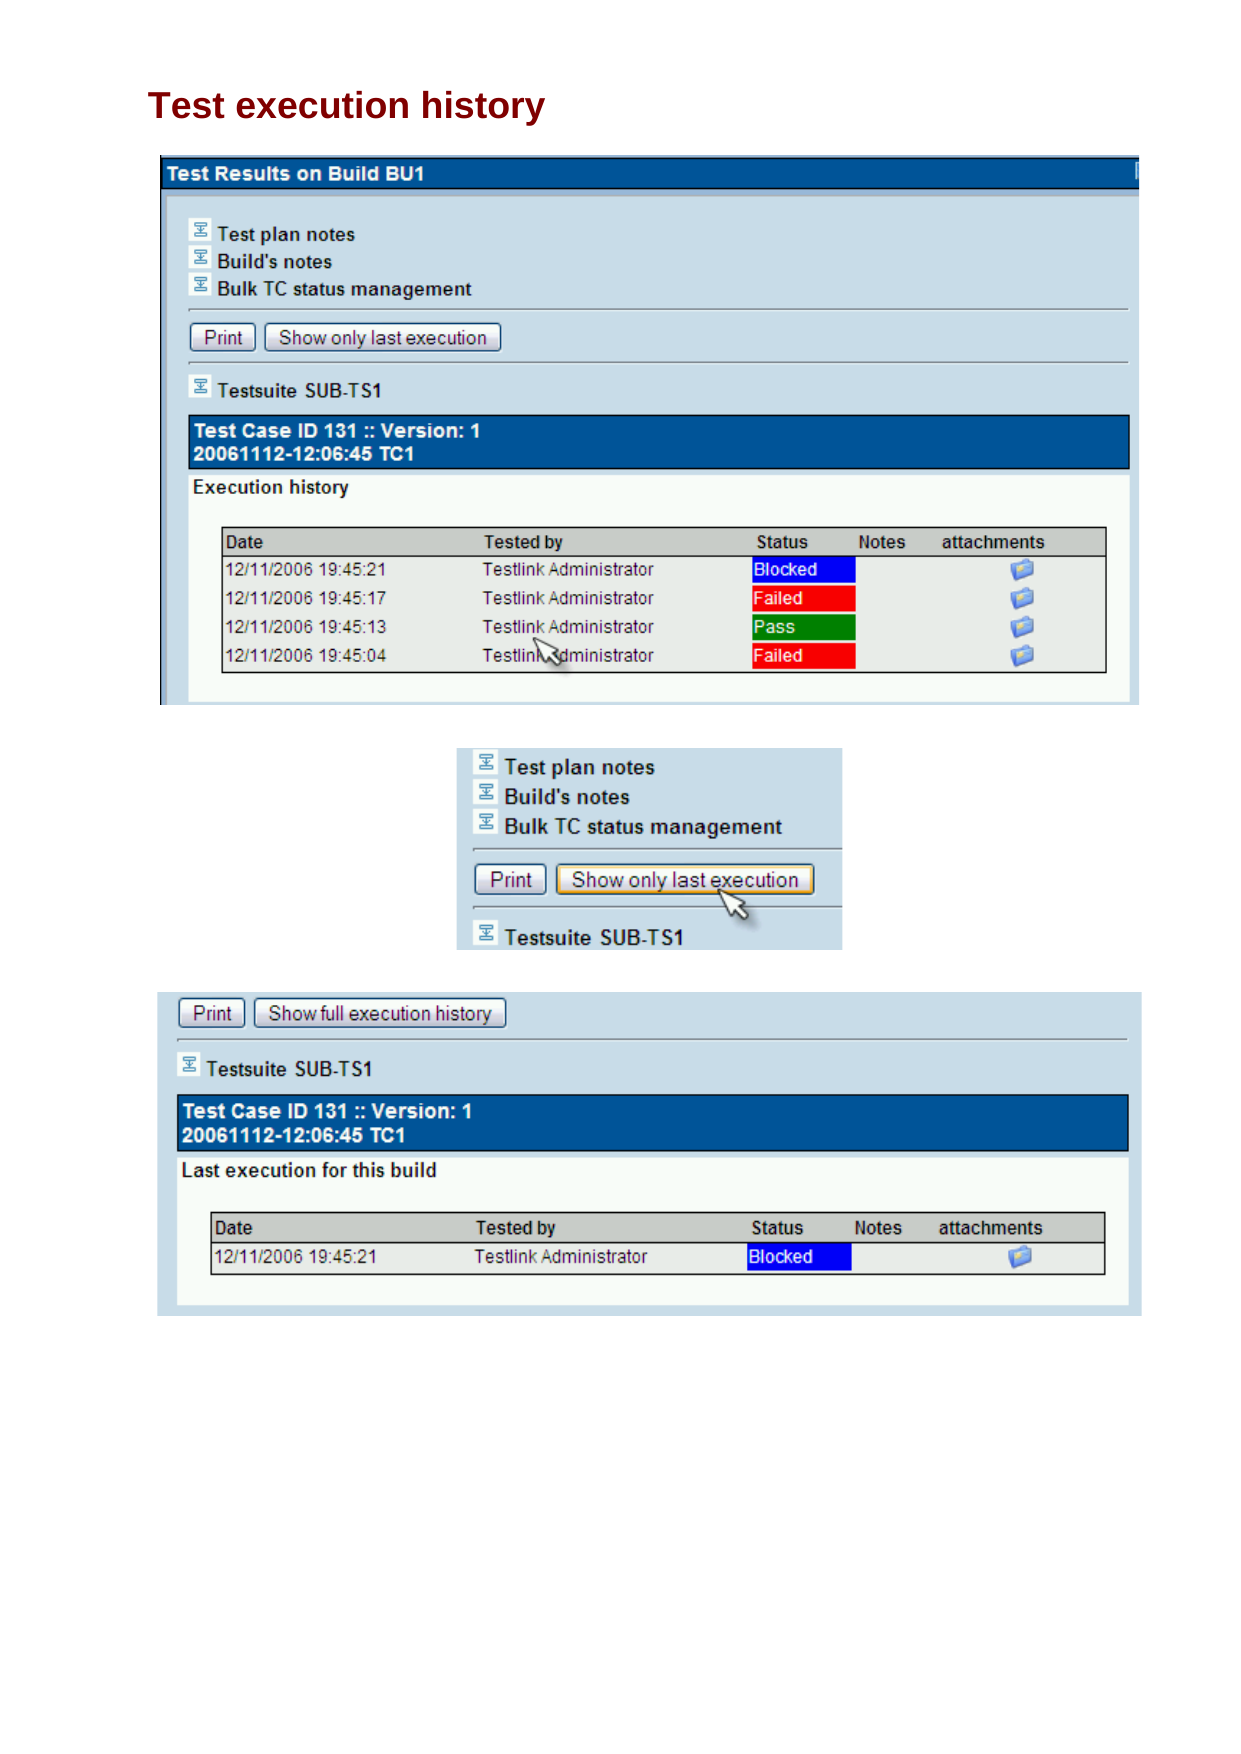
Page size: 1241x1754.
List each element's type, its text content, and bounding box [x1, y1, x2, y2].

picture [157, 992, 1142, 1316]
picture [160, 155, 1140, 705]
picture [456, 748, 843, 950]
subtitle Test execution history [118, 84, 1181, 126]
